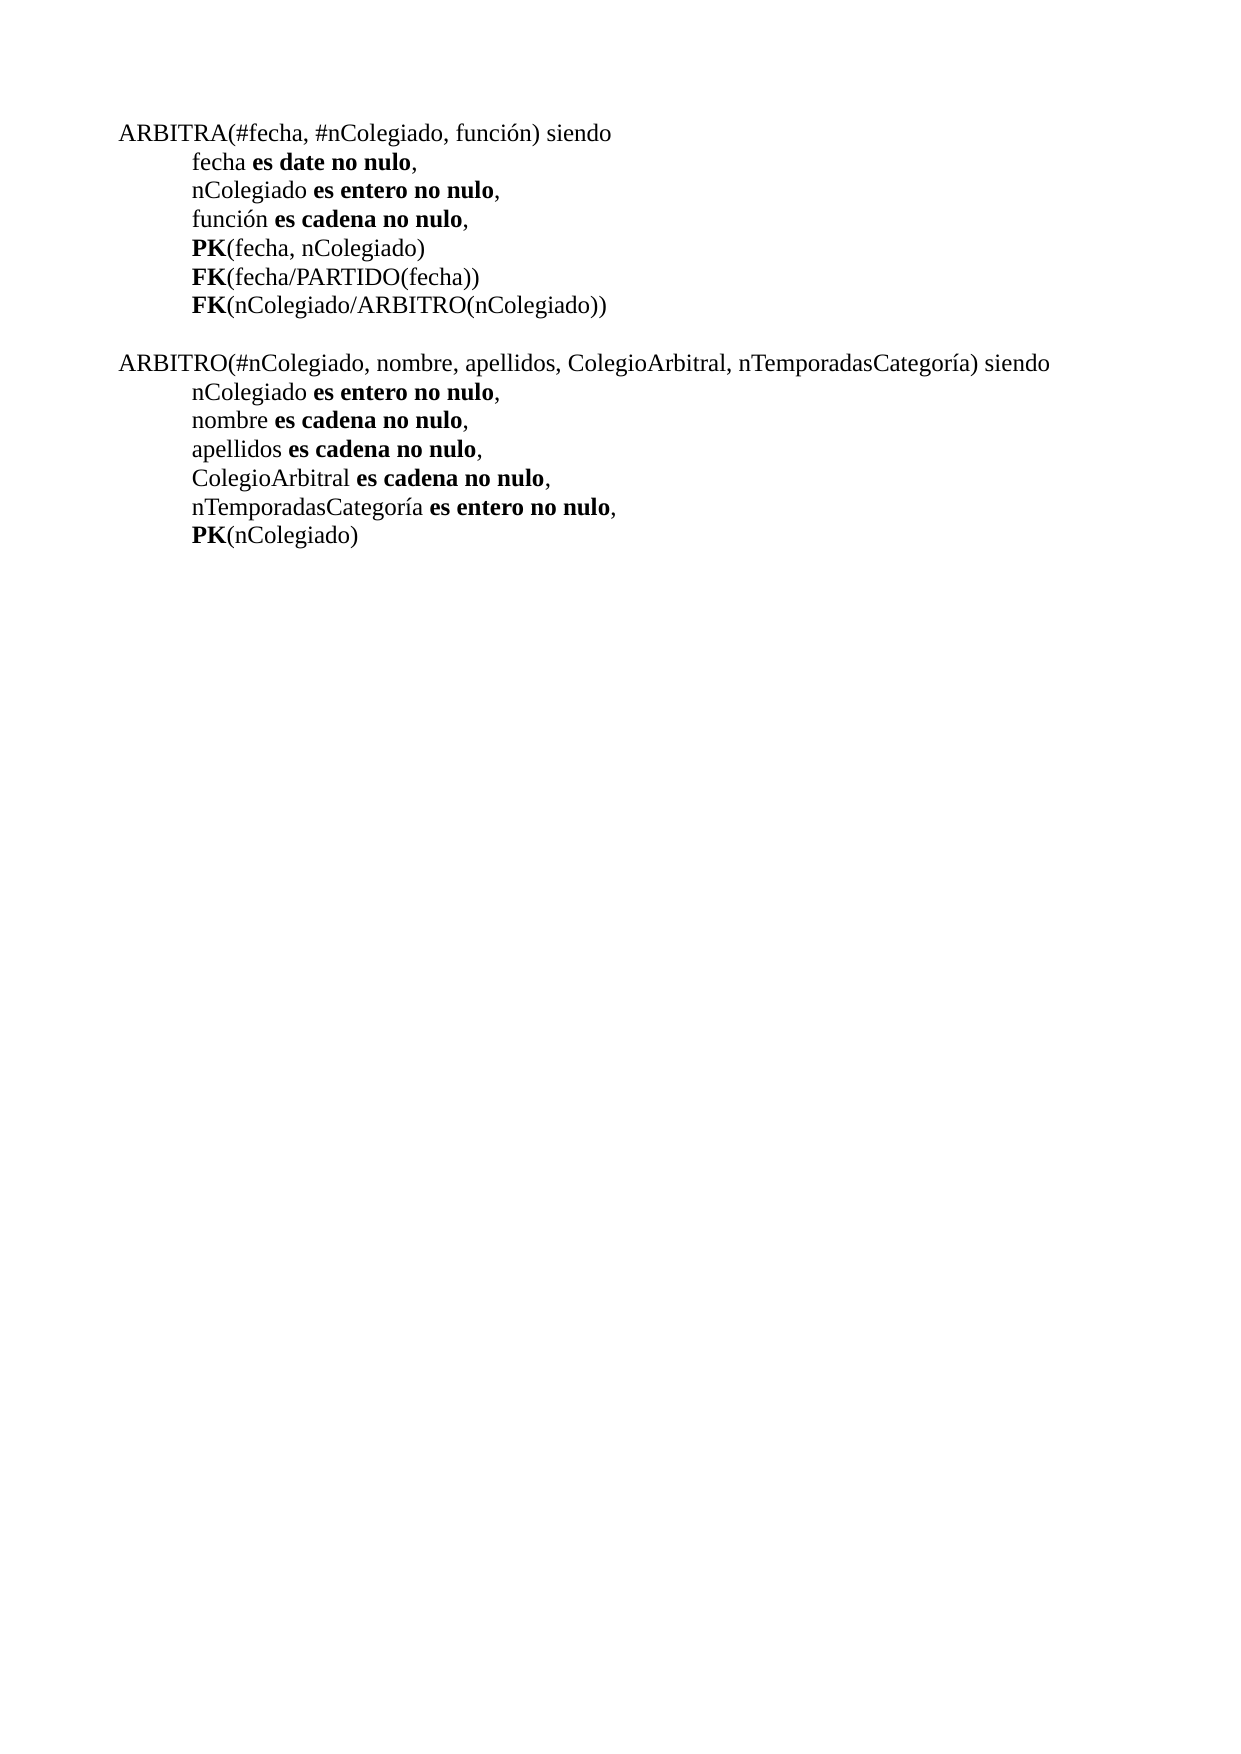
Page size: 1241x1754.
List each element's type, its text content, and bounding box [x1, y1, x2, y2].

text PK(nColegiado) [118, 521, 1122, 549]
text ARBITRA(#fecha, #nColegiado, función) siendo [118, 118, 1122, 147]
text FK(nColegiado/ARBITRO(nColegiado)) [118, 291, 1122, 319]
text nombre es cadena no nulo, [118, 406, 1122, 434]
text PK(fecha, nColegiado) [118, 233, 1122, 262]
text apellidos es cadena no nulo, [118, 434, 1122, 463]
text nTemporadasCategoría es entero no nulo, [118, 492, 1122, 521]
text ARBITRO(#nColegiado, nombre, apellidos, ColegioArbitral, nTemporadasCategoría) siendo [118, 348, 1122, 377]
text nColegiado es entero no nulo, [118, 176, 1122, 204]
text función es cadena no nulo, [118, 204, 1122, 233]
text FK(fecha/PARTIDO(fecha)) [118, 262, 1122, 291]
text ColegioArbitral es cadena no nulo, [118, 463, 1122, 492]
text fecha es date no nulo, [118, 147, 1122, 176]
text nColegiado es entero no nulo, [118, 377, 1122, 406]
